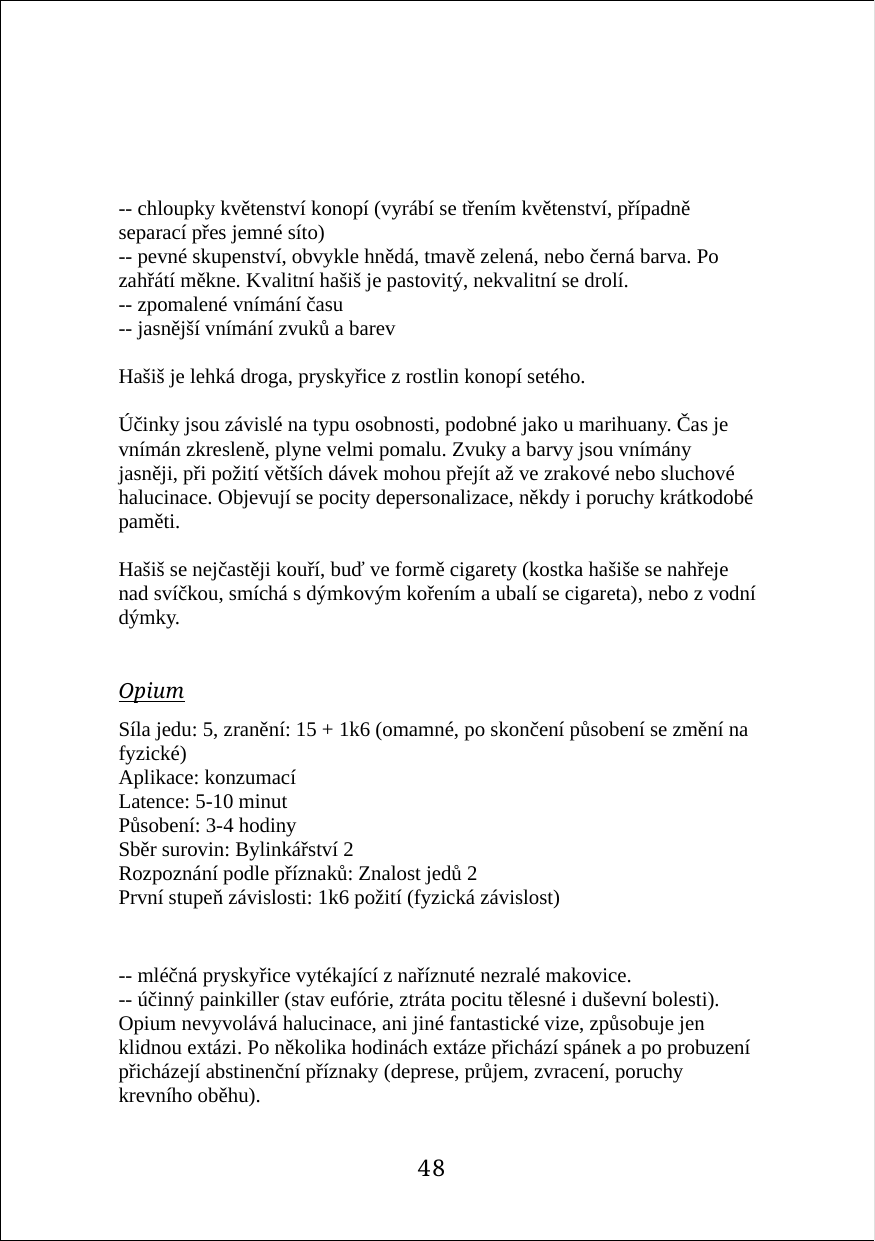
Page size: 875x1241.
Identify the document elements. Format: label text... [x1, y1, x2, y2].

text Účinky jsou závislé na typu osobnosti, podobné jako u marihuany. Čas je vnímán zkresleně, plyne velmi pomalu. Zvuky a barvy jsou vnímány jasněji, při požití větších dávek mohou přejít až ve zrakové nebo sluchové halucinace. Objevují se pocity depersonalizace, někdy i poruchy krátkodobé paměti. [118, 412, 756, 533]
text Rozpoznání podle příznaků: Znalost jedů 2 [118, 861, 756, 885]
text Síla jedu: 5, zranění: 15 + 1k6 (omamné, po skončení působení se změní na fyzické) [118, 717, 756, 765]
text -- zpomalené vnímání času [118, 292, 756, 316]
text Aplikace: konzumací [118, 765, 756, 789]
text Sběr surovin: Bylinkářství 2 [118, 837, 756, 861]
text Působení: 3-4 hodiny [118, 813, 756, 837]
text -- chloupky květenství konopí (vyrábí se třením květenství, případně separací přes jemné síto) [118, 196, 756, 244]
text Latence: 5-10 minut [118, 789, 756, 813]
text Hašiš se nejčastěji kouří, buď ve formě cigarety (kostka hašiše se nahřeje nad svíčkou, smíchá s dýmkovým kořením a ubalí se cigareta), nebo z vodní dýmky. [118, 557, 756, 629]
text První stupeň závislosti: 1k6 požití (fyzická závislost) [118, 885, 756, 909]
text -- jasnější vnímání zvuků a barev [118, 316, 756, 340]
text -- účinný painkiller (stav eufórie, ztráta pocitu tělesné i duševní bolesti). Opium nevyvolává halucinace, ani jiné fantastické vize, způsobuje jen klidnou extázi. Po několika hodinách extáze přichází spánek a po probuzení přicházejí abstinenční příznaky (deprese, průjem, zvracení, poruchy krevního oběhu). [118, 987, 756, 1107]
text -- mléčná pryskyřice vytékající z naříznuté nezralé makovice. [118, 963, 756, 987]
text -- pevné skupenství, obvykle hnědá, tmavě zelená, nebo černá barva. Po zahřátí měkne. Kvalitní hašiš je pastovitý, nekvalitní se drolí. [118, 244, 756, 292]
text Hašiš je lehká droga, pryskyřice z rostlin konopí setého. [118, 364, 756, 388]
subtitle Opium [118, 677, 756, 705]
